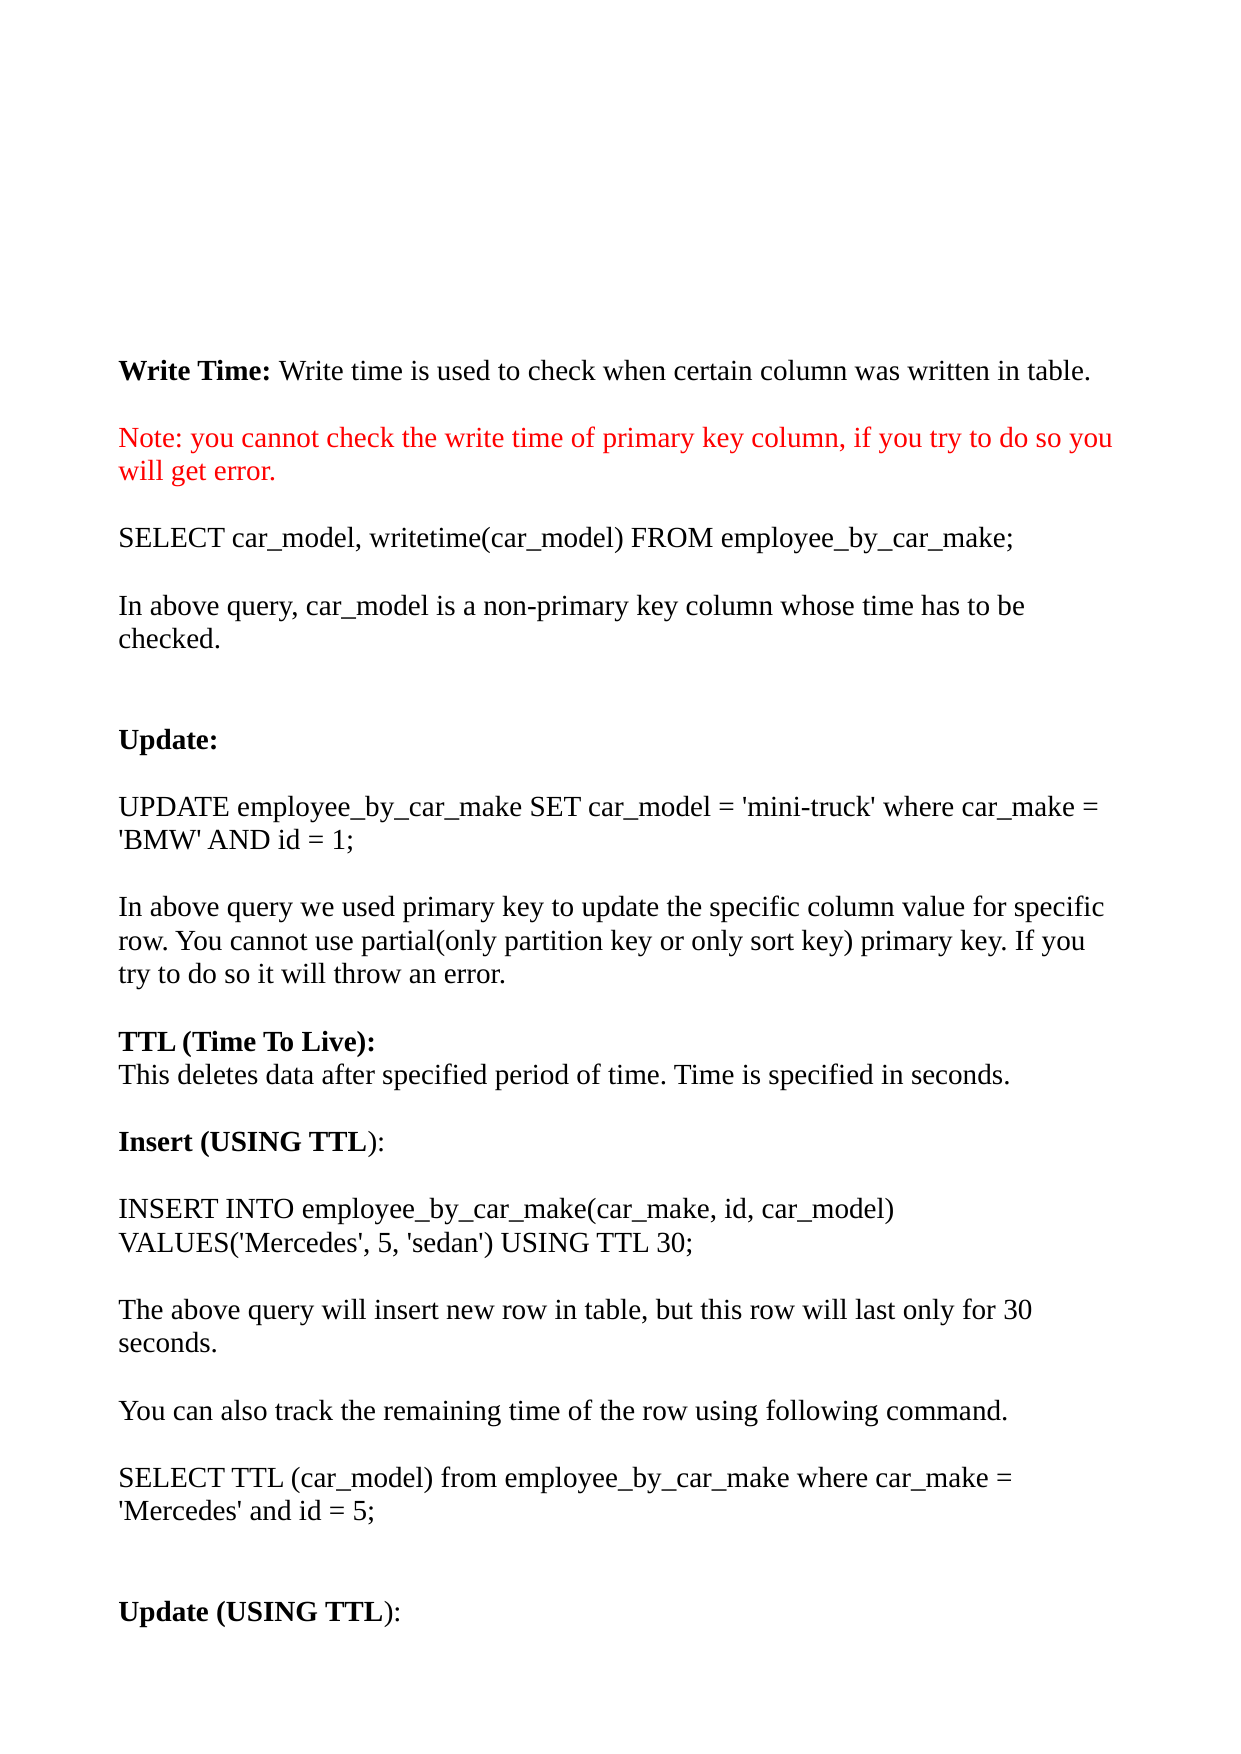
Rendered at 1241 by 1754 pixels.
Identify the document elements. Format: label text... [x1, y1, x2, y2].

text This deletes data after specified period of time. Time is specified in seconds. [118, 1057, 1122, 1091]
text SELECT TTL (car_model) from employee_by_car_make where car_make = 'Mercedes' and id = 5; [118, 1460, 1122, 1527]
text Update (USING TTL): [118, 1594, 1122, 1627]
text UPDATE employee_by_car_make SET car_model = 'mini-truck' where car_make = 'BMW' AND id = 1; [118, 789, 1122, 856]
text The above query will insert new row in table, but this row will last only for 30 seconds. [118, 1292, 1122, 1359]
text In above query, car_model is a non-primary key column whose time has to be checked. [118, 588, 1122, 655]
text SELECT car_model, writetime(car_model) FROM employee_by_car_make; [118, 521, 1122, 554]
text Update: [118, 722, 1122, 755]
text Write Time: Write time is used to check when certain column was written in table. [118, 353, 1122, 386]
text INSERT INTO employee_by_car_make(car_make, id, car_model) VALUES('Mercedes', 5, 'sedan') USING TTL 30; [118, 1191, 1122, 1258]
text Note: you cannot check the write time of primary key column, if you try to do so you will get error. [118, 420, 1122, 487]
text In above query we used primary key to update the specific column value for specific row. You cannot use partial(only partition key or only sort key) primary key. If you try to do so it will throw an error. [118, 889, 1122, 990]
text TTL (Time To Live): [118, 1024, 1122, 1057]
text You can also track the remaining time of the row using following command. [118, 1393, 1122, 1426]
text Insert (USING TTL): [118, 1124, 1122, 1158]
